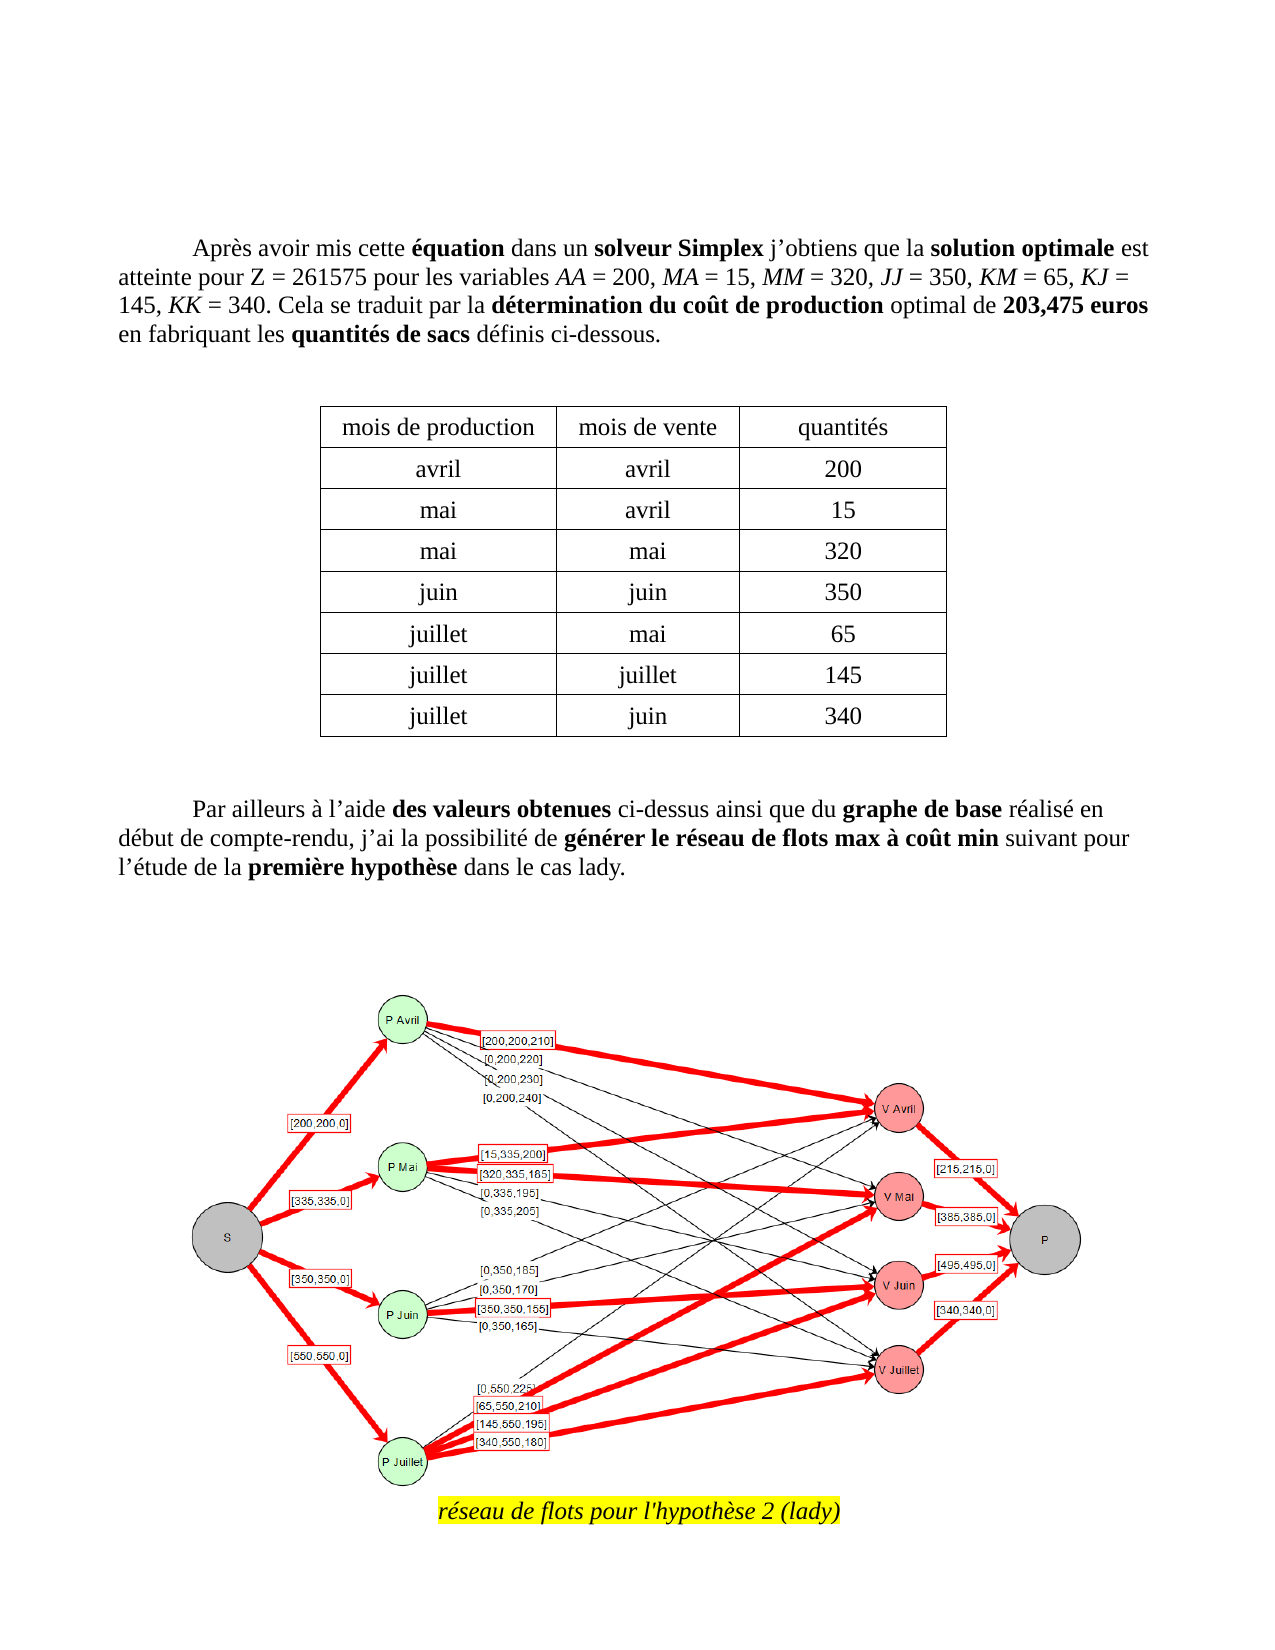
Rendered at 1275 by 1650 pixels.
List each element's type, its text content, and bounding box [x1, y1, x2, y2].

text Après avoir mis cette équation dans un solveur Simplex j’obtiens que la solution optimale est atteinte pour Z = 261575 pour les variables AA = 200, MA = 15, MM = 320, JJ = 350, KM = 65, KJ = 145, KK = 340. Cela se traduit par la détermination du coût de production optimal de 203,475 euros en fabriquant les quantités de sacs définis ci-dessous. [118, 233, 1157, 348]
picture [174, 984, 1104, 1496]
table_cell juin [557, 695, 739, 736]
table_cell avril [557, 489, 739, 529]
table_cell 65 [740, 613, 946, 653]
table_cell juillet [321, 654, 556, 694]
text réseau de flots pour l'hypothèse 2 (lady) [174, 1496, 1104, 1524]
table_cell juillet [321, 613, 556, 653]
table_cell 145 [740, 654, 946, 694]
table_header quantités [740, 407, 946, 447]
table_header mois de vente [557, 407, 739, 447]
table_cell juillet [557, 654, 739, 694]
table_cell 340 [740, 695, 946, 736]
table_cell juin [321, 572, 556, 612]
table_cell mai [321, 530, 556, 571]
table_cell juillet [321, 695, 556, 736]
table_cell mai [557, 613, 739, 653]
table_cell mai [321, 489, 556, 529]
table_cell 350 [740, 572, 946, 612]
table_cell juin [557, 572, 739, 612]
table_cell avril [321, 448, 556, 488]
table_cell avril [557, 448, 739, 488]
table_header mois de production [321, 407, 556, 447]
table_cell 200 [740, 448, 946, 488]
table_cell 15 [740, 489, 946, 529]
text Par ailleurs à l’aide des valeurs obtenues ci-dessus ainsi que du graphe de base réalisé en début de compte-rendu, j’ai la possibilité de générer le réseau de flots max à coût min suivant pour l’étude de la première hypothèse dans le cas lady. [118, 794, 1157, 880]
table_cell 320 [740, 530, 946, 571]
table_cell mai [557, 530, 739, 571]
